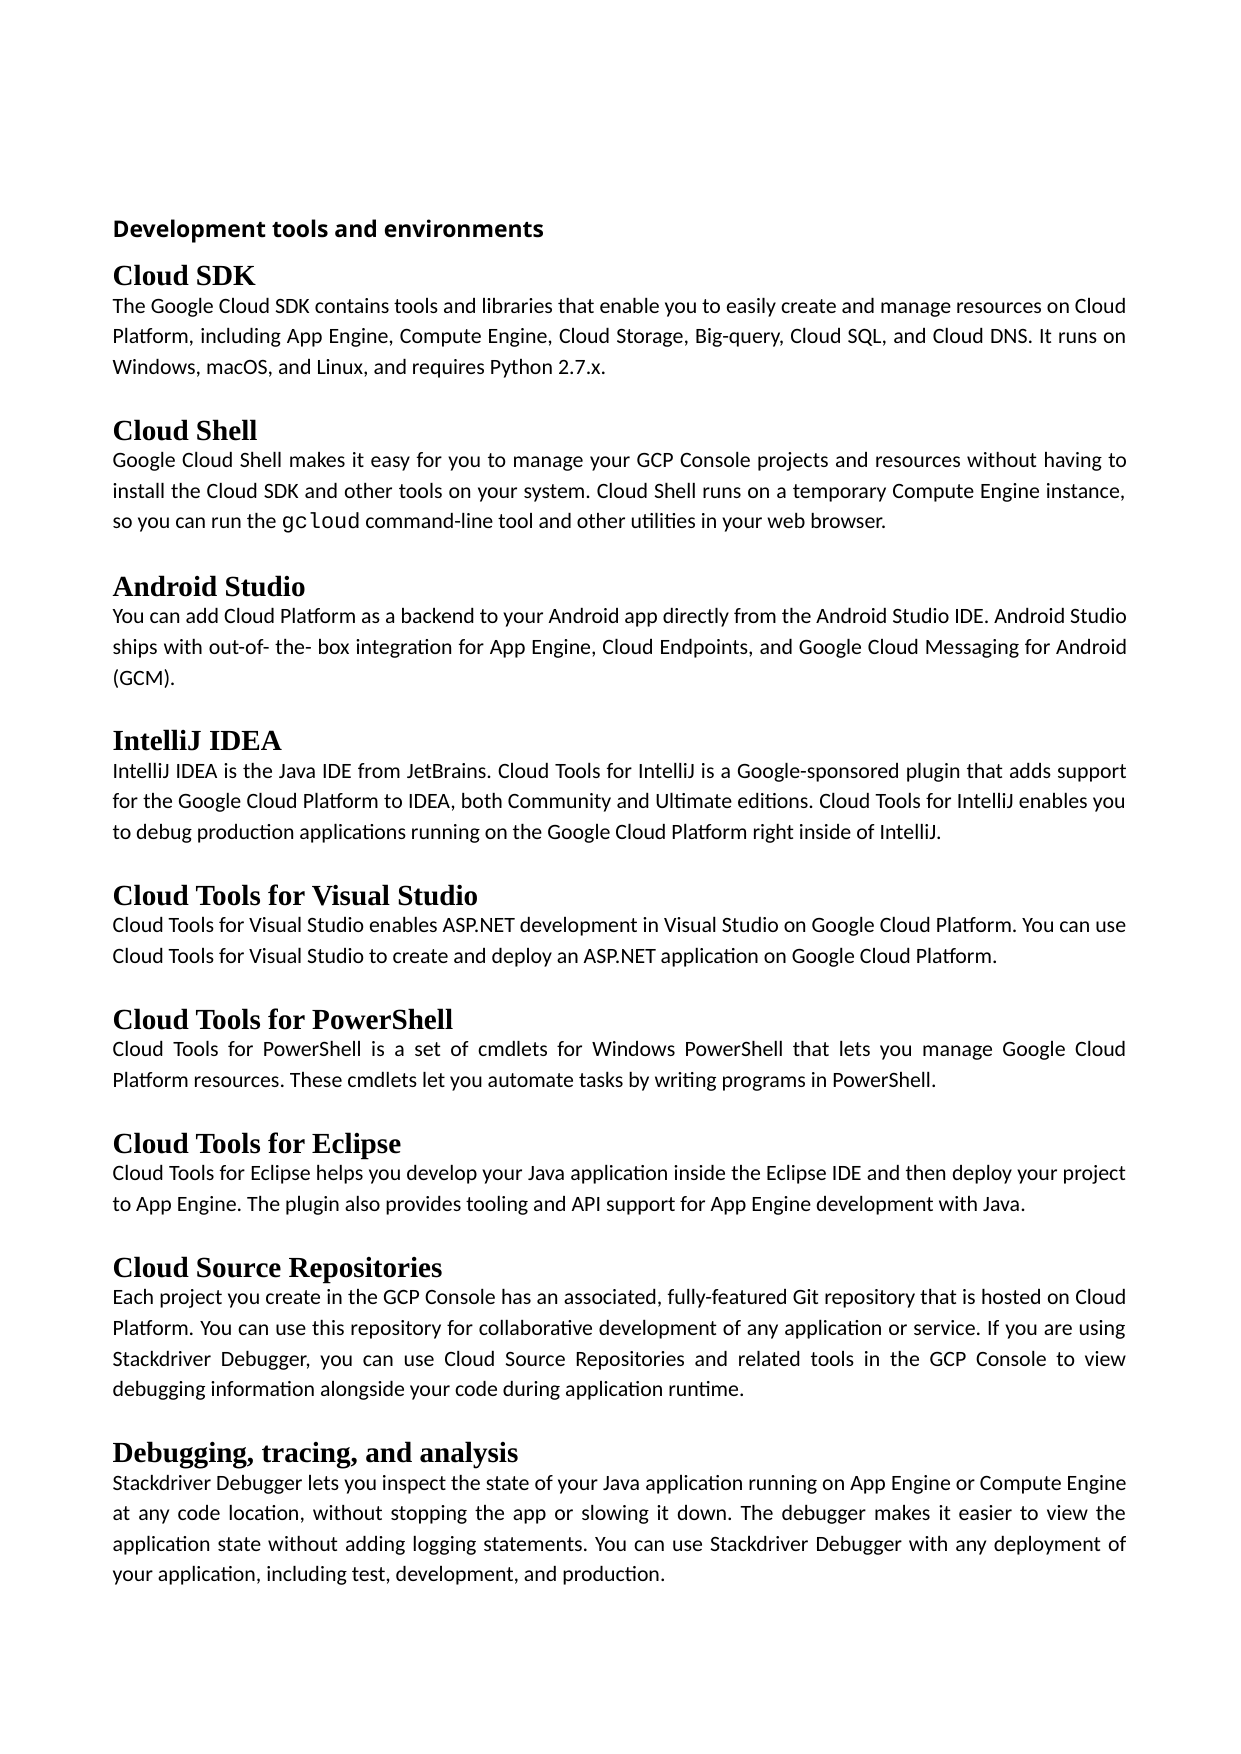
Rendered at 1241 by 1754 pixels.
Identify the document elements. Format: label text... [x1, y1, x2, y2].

subtitle Development tools and environments [112, 212, 1128, 244]
text Stackdriver Debugger lets you inspect the state of your Java application running on App Engine or Compute Engine at any code location, without stopping the app or slowing it down. The debugger makes it easier to view the application state without adding logging statements. You can use Stackdriver Debugger with any deployment of your application, including test, development, and production. [112, 1469, 1128, 1587]
subtitle Debugging, tracing, and analysis [112, 1435, 1128, 1469]
subtitle Cloud Shell [112, 413, 1128, 446]
text You can add Cloud Platform as a backend to your Android app directly from the Android Studio IDE. Android Studio ships with out-of- the- box integration for App Engine, Cloud Endpoints, and Google Cloud Messaging for Android (GCM). [112, 602, 1128, 690]
subtitle Cloud Tools for PowerShell [112, 1002, 1128, 1036]
subtitle Cloud Tools for Eclipse [112, 1126, 1128, 1159]
subtitle Cloud SDK [112, 258, 1128, 292]
text The Google Cloud SDK contains tools and libraries that enable you to easily create and manage resources on Cloud Platform, including App Engine, Compute Engine, Cloud Storage, Big-query, Cloud SQL, and Cloud DNS. It runs on Windows, macOS, and Linux, and requires Python 2.7.x. [112, 292, 1128, 380]
text Cloud Tools for Eclipse helps you develop your Java application inside the Eclipse IDE and then deploy your project to App Engine. The plugin also provides tooling and API support for App Engine development with Java. [112, 1159, 1128, 1217]
subtitle Cloud Source Repositories [112, 1250, 1128, 1283]
text IntelliJ IDEA is the Java IDE from JetBrains. Cloud Tools for IntelliJ is a Google-sponsored plugin that adds support for the Google Cloud Platform to IDEA, both Community and Ultimate editions. Cloud Tools for IntelliJ enables you to debug production applications running on the Google Cloud Platform right inside of IntelliJ. [112, 757, 1128, 845]
subtitle IntelliJ IDEA [112, 723, 1128, 757]
subtitle Android Studio [112, 569, 1128, 602]
text Each project you create in the GCP Console has an associated, fully-featured Git repository that is hosted on Cloud Platform. You can use this repository for collaborative development of any application or service. If you are using Stackdriver Debugger, you can use Cloud Source Repositories and related tools in the GCP Console to view debugging information alongside your code during application runtime. [112, 1283, 1128, 1402]
subtitle Cloud Tools for Visual Studio [112, 878, 1128, 912]
text Google Cloud Shell makes it easy for you to manage your GCP Console projects and resources without having to install the Cloud SDK and other tools on your system. Cloud Shell runs on a temporary Compute Engine instance, so you can run the gcloud command-line tool and other utilities in your web browser. [112, 446, 1128, 536]
text Cloud Tools for Visual Studio enables ASP.NET development in Visual Studio on Google Cloud Platform. You can use Cloud Tools for Visual Studio to create and deploy an ASP.NET application on Google Cloud Platform. [112, 912, 1128, 969]
text Cloud Tools for PowerShell is a set of cmdlets for Windows PowerShell that lets you manage Google Cloud Platform resources. These cmdlets let you automate tasks by writing programs in PowerShell. [112, 1036, 1128, 1093]
